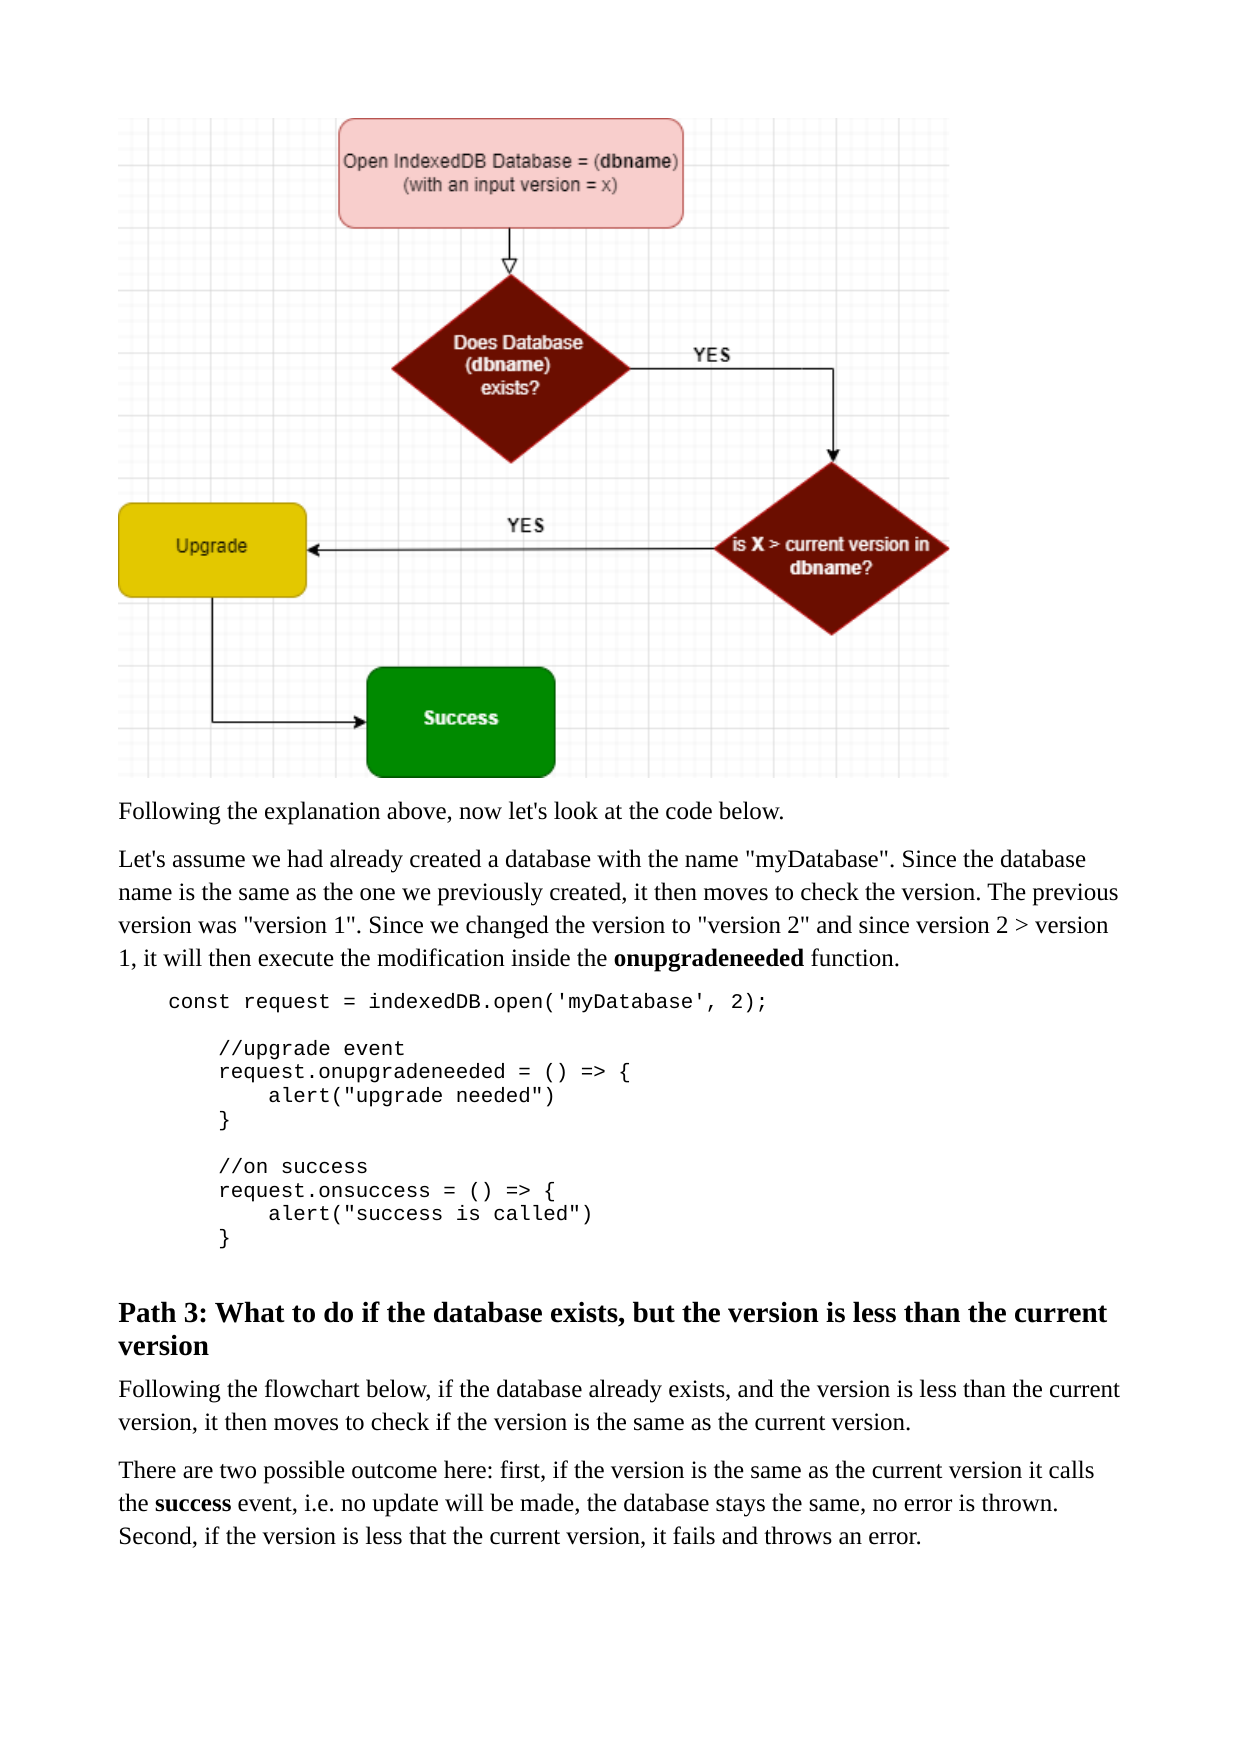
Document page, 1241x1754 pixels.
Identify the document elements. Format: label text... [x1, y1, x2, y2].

text } [118, 1109, 1122, 1132]
text There are two possible outcome here: first, if the version is the same as the current version it calls the success event, i.e. no update will be made, the database stays the same, no error is thrown. Second, if the version is less that the current version, it fails and throws an error. [118, 1455, 1122, 1550]
text //on success [118, 1156, 1122, 1180]
text Let's assume we had already created a database with the name "myDatabase". Since the database name is the same as the one we previously created, it then moves to check the version. The previous version was "version 1". Since we changed the version to "version 2" and since version 2 > version 1, it will then execute the modification inside the onupgradeneeded function. [118, 844, 1122, 972]
text Following the explanation above, now let's look at the code below. [118, 796, 1122, 825]
picture [118, 118, 950, 778]
text request.onupgradeneeded = () => { [118, 1062, 1122, 1085]
text } [118, 1227, 1122, 1251]
text alert("success is called") [118, 1203, 1122, 1227]
text alert("upgrade needed") [118, 1085, 1122, 1109]
text //upgrade event [118, 1038, 1122, 1062]
text Following the flowchart below, if the database already exists, and the version is less than the current version, it then moves to check if the version is the same as the current version. [118, 1374, 1122, 1436]
text request.onsuccess = () => { [118, 1180, 1122, 1203]
text const request = indexedDB.open('myDatabase', 2); [118, 991, 1122, 1014]
subtitle Path 3: What to do if the database exists, but the version is less than the current version [118, 1295, 1122, 1362]
